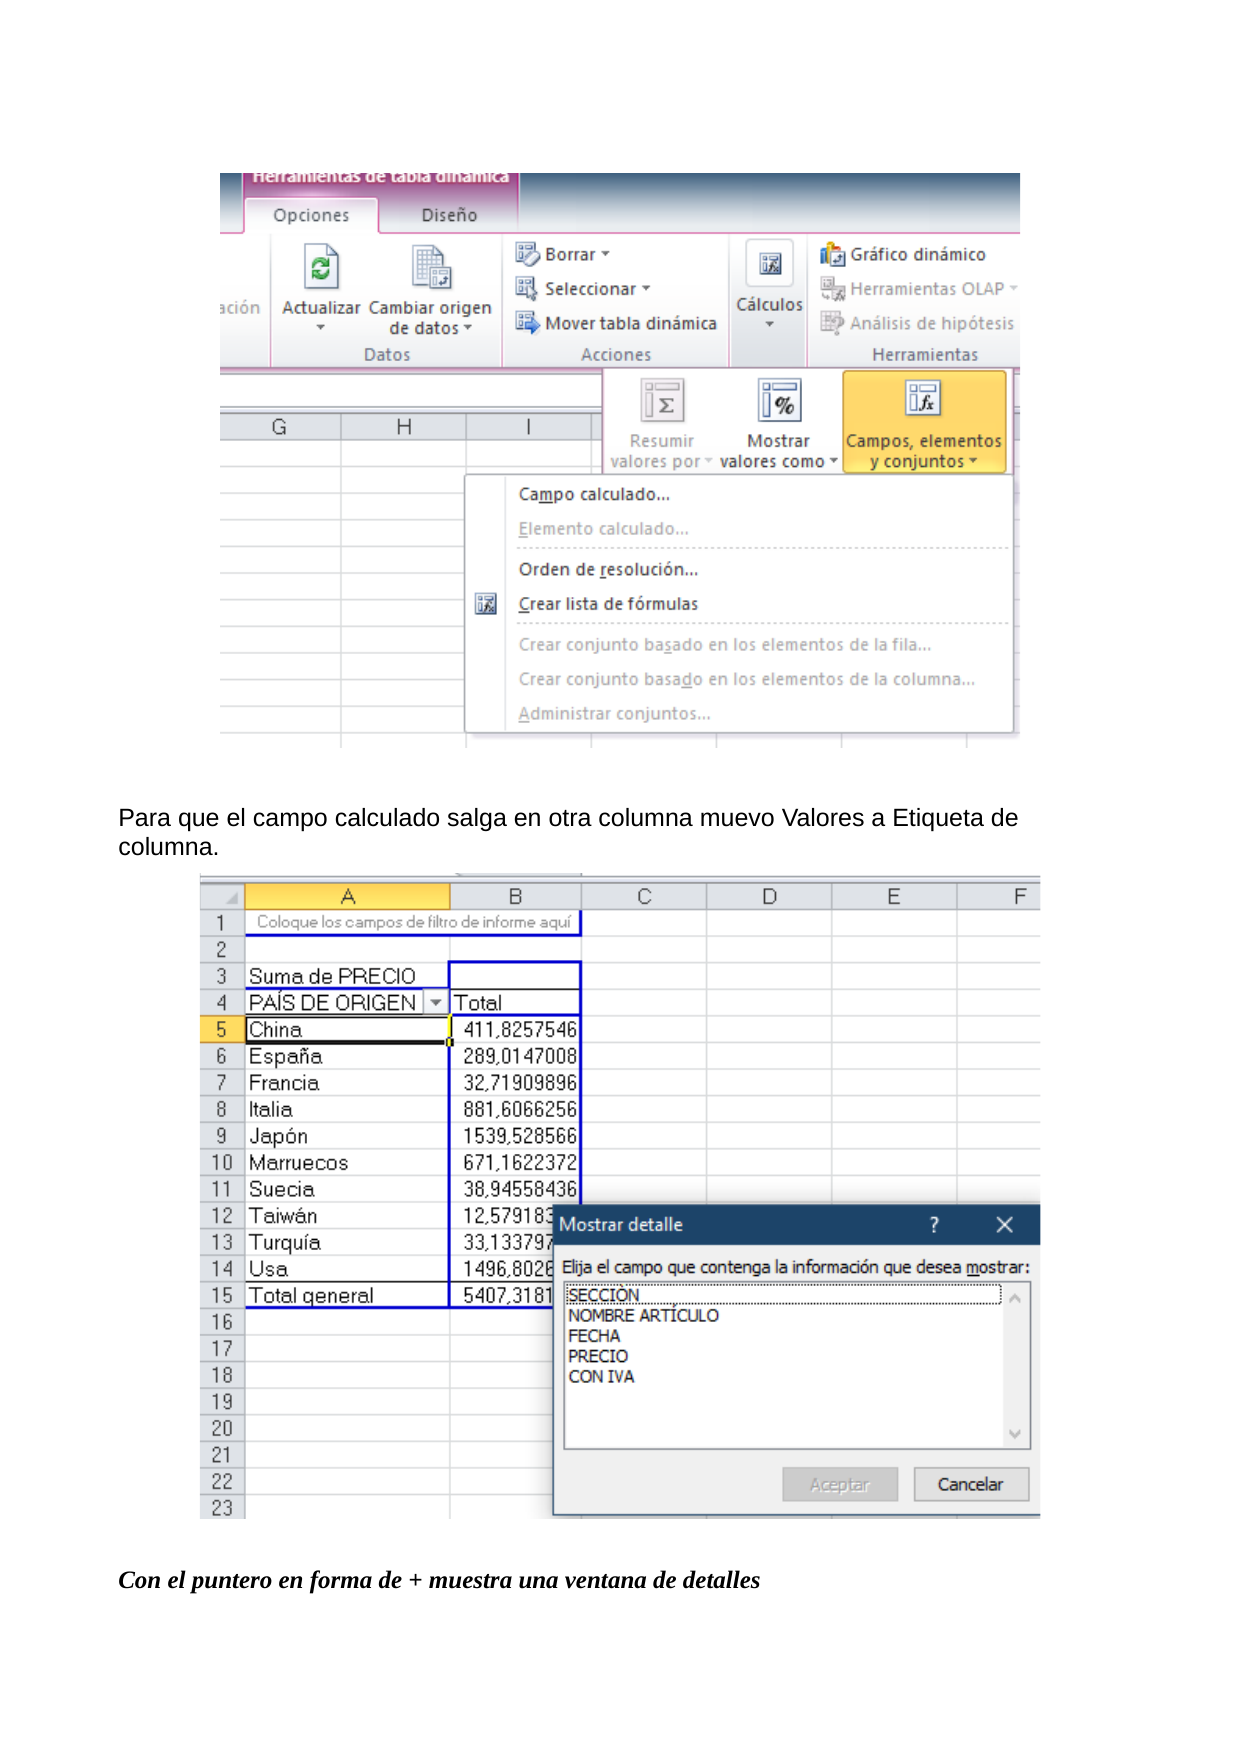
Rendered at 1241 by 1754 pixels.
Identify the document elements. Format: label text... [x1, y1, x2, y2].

subtitle Para que el campo calculado salga en otra columna muevo Valores a Etiqueta de columna. [118, 803, 1122, 861]
picture [199, 873, 1041, 1519]
text Con el puntero en forma de + muestra una ventana de detalles [118, 1565, 1122, 1593]
picture [220, 173, 1020, 748]
